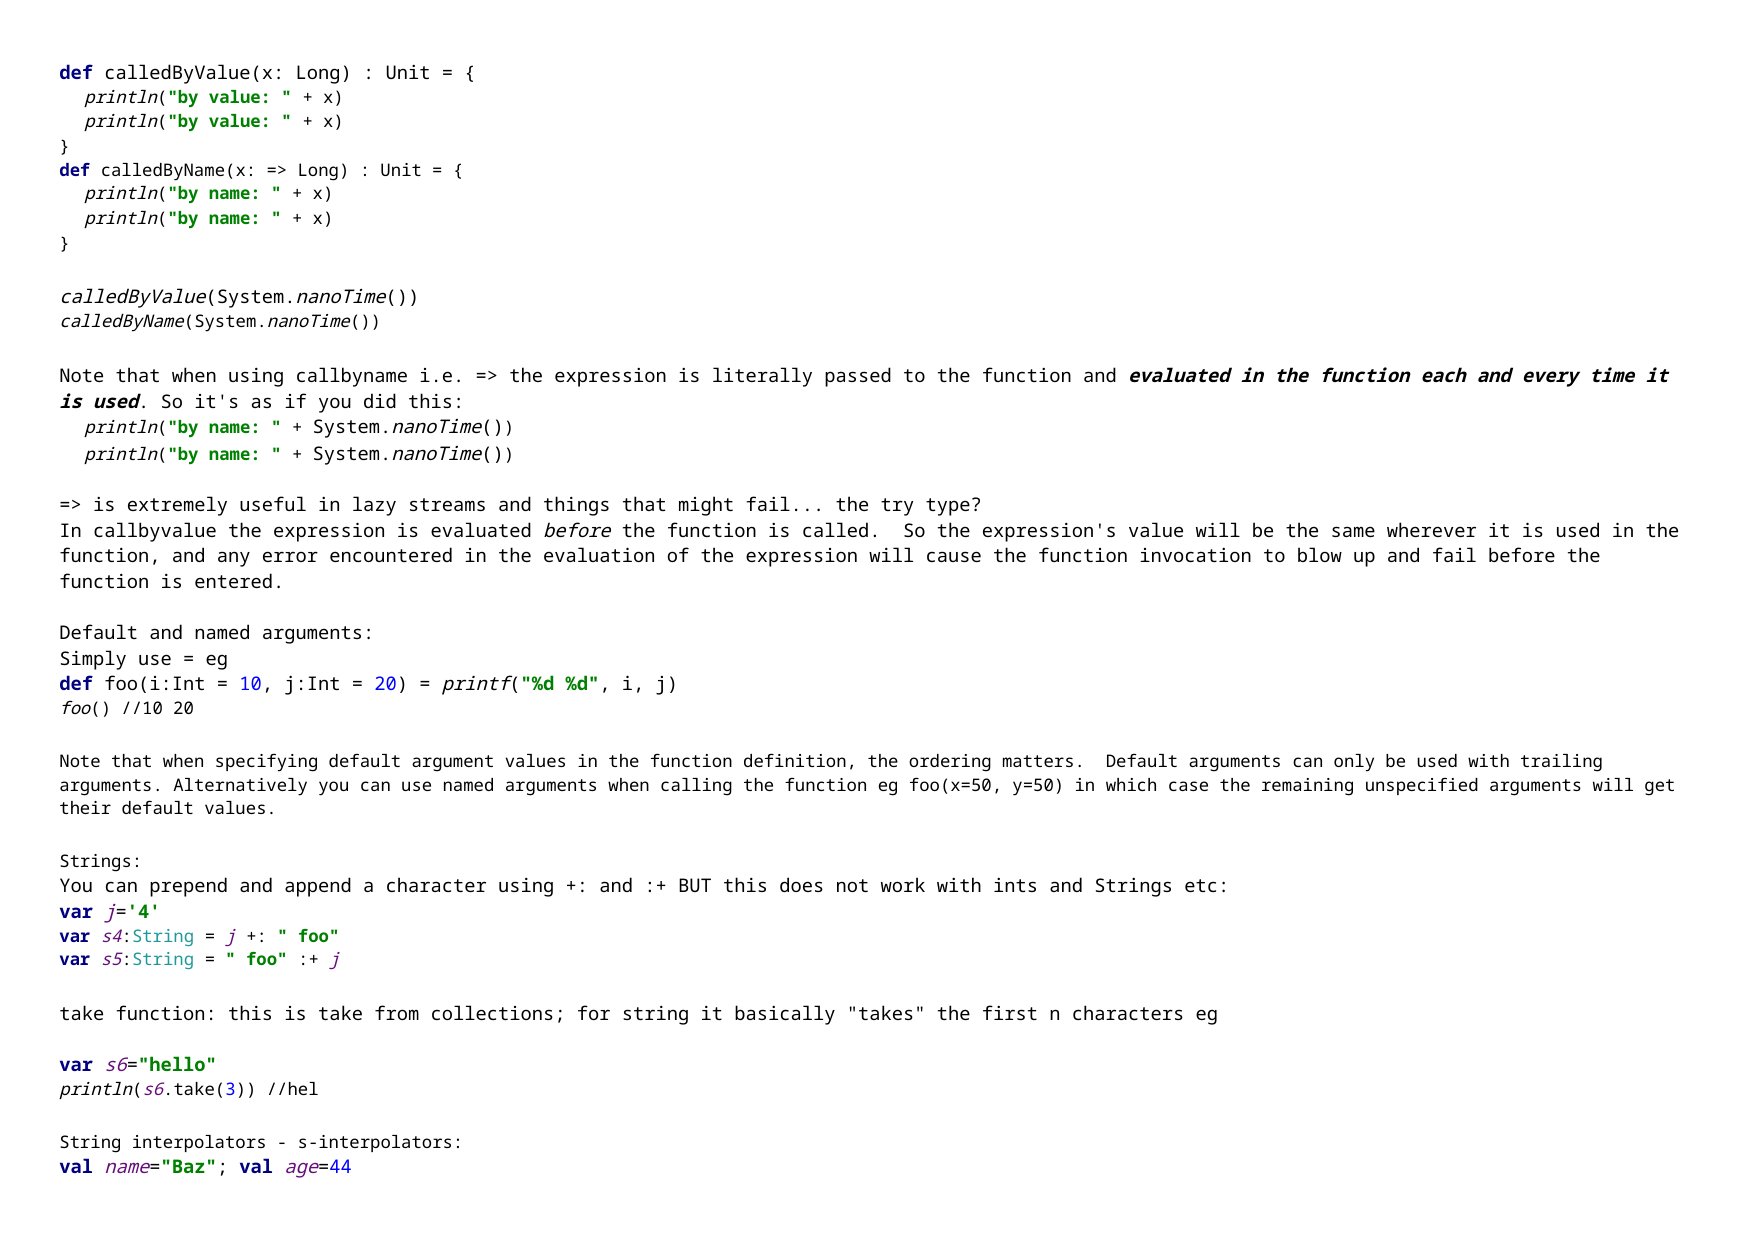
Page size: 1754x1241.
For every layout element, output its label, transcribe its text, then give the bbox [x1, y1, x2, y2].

text Strings: [59, 849, 1695, 872]
text var j='4' [59, 898, 1695, 923]
text Simply use = eg [59, 645, 1695, 670]
text calledByName(System.nanoTime()) [59, 309, 1695, 333]
text var s4:String = j +: " foo" [59, 923, 1695, 947]
text } [59, 231, 1695, 254]
text println("by name: " + x) [59, 181, 1695, 206]
text } [59, 134, 1695, 158]
text In callbyvalue the expression is evaluated before the function is called. So the expression's value will be the same wherever it is used in the function, and any error encountered in the evaluation of the expression will cause the function invocation to blow up and fail before the function is entered. [59, 517, 1695, 594]
text def calledByName(x: => Long) : Unit = { [59, 158, 1695, 181]
text calledByValue(System.nanoTime()) [59, 284, 1695, 309]
text var s6="hello" [59, 1051, 1695, 1077]
text You can prepend and append a character using +: and :+ BUT this does not work with ints and Strings etc: [59, 872, 1695, 898]
text => is extremely useful in lazy streams and things that might fail... the try type? [59, 492, 1695, 517]
text println("by name: " + x) [59, 206, 1695, 231]
text val name="Baz"; val age=44 [59, 1153, 1695, 1179]
text Note that when using callbyname i.e. => the expression is literally passed to the function and evaluated in the function each and every time it is used. So it's as if you did this: [59, 362, 1695, 413]
text String interpolators - s-interpolators: [59, 1130, 1695, 1153]
text println(s6.take(3)) //hel [59, 1077, 1695, 1100]
text println("by value: " + x) [59, 84, 1695, 109]
text def calledByValue(x: Long) : Unit = { [59, 59, 1695, 84]
text Default and named arguments: [59, 619, 1695, 645]
text def foo(i:Int = 10, j:Int = 20) = printf("%d %d", i, j) [59, 670, 1695, 696]
text println("by value: " + x) [59, 109, 1695, 134]
text println("by name: " + System.nanoTime()) [59, 440, 1695, 466]
text var s5:String = " foo" :+ j [59, 947, 1695, 971]
text take function: this is take from collections; for string it basically "takes" the first n characters eg [59, 1000, 1695, 1026]
text println("by name: " + System.nanoTime()) [59, 413, 1695, 440]
text foo() //10 20 [59, 696, 1695, 719]
text Note that when specifying default argument values in the function definition, the ordering matters. Default arguments can only be used with trailing arguments. Alternatively you can use named arguments when calling the function eg foo(x=50, y=50) in which case the remaining unspecified arguments will get their default values. [59, 749, 1695, 819]
